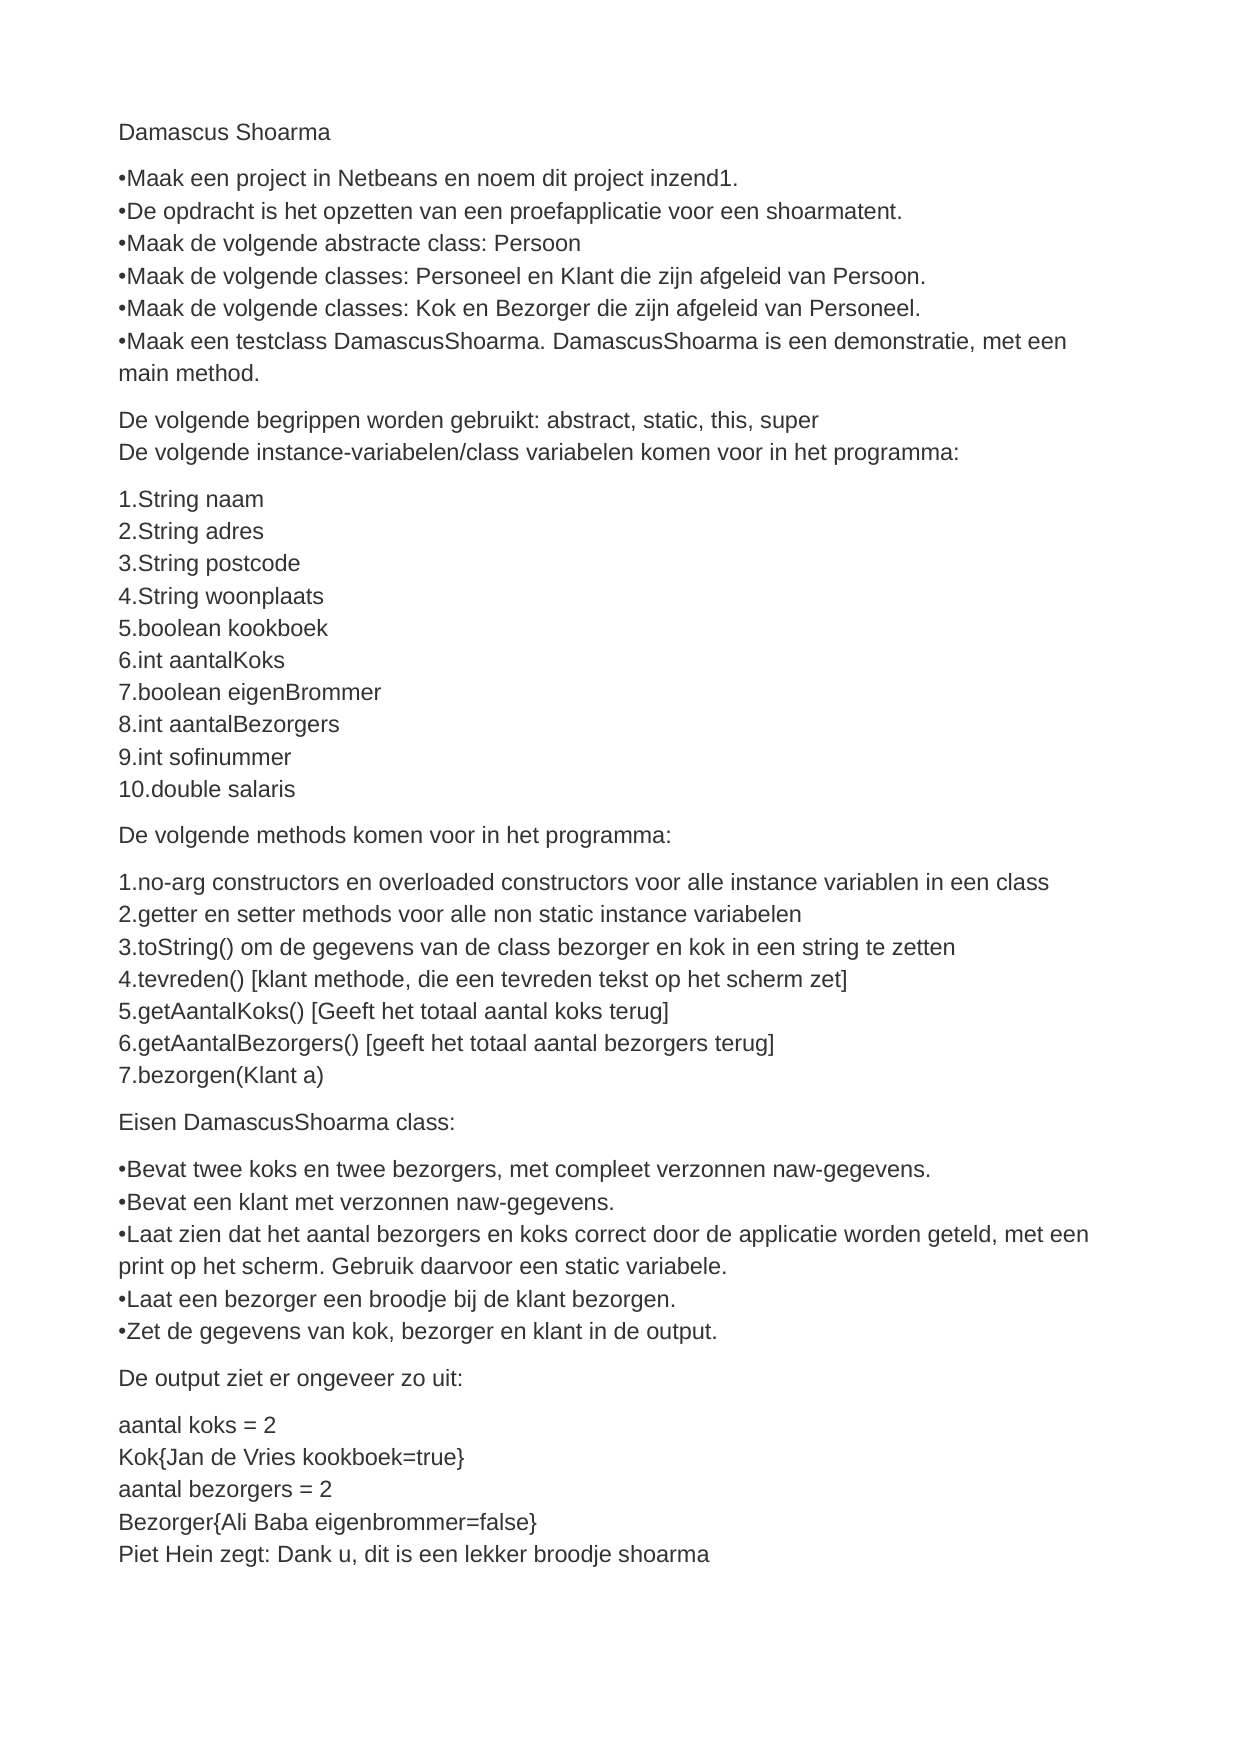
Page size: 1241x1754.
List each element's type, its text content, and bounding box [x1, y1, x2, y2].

list Zet de gegevens van kok, bezorger en klant in de output. [118, 1317, 1122, 1344]
list Bevat twee koks en twee bezorgers, met compleet verzonnen naw-gegevens. [118, 1155, 1122, 1182]
text Eisen DamascusShoarma class: [118, 1109, 1122, 1136]
list boolean eigenBrommer [118, 679, 1122, 706]
list int sofinummer [118, 743, 1122, 770]
list bezorgen(Klant a) [118, 1062, 1122, 1089]
list Maak een testclass DamascusShoarma. DamascusShoarma is een demonstratie, met een main method. [118, 327, 1122, 387]
list tevreden() [klant methode, die een tevreden tekst op het scherm zet] [118, 965, 1122, 992]
list Bevat een klant met verzonnen naw-gegevens. [118, 1188, 1122, 1215]
list String naam [118, 486, 1122, 512]
list String adres [118, 518, 1122, 544]
list int aantalKoks [118, 646, 1122, 673]
list String postcode [118, 550, 1122, 577]
list boolean kookboek [118, 614, 1122, 641]
list getter en setter methods voor alle non static instance variabelen [118, 901, 1122, 928]
list no-arg constructors en overloaded constructors voor alle instance variablen in een class [118, 869, 1122, 896]
list getAantalBezorgers() [geeft het totaal aantal bezorgers terug] [118, 1030, 1122, 1057]
text Damascus Shoarma [118, 118, 1122, 145]
list int aantalBezorgers [118, 711, 1122, 738]
list double salaris [118, 775, 1122, 802]
list getAantalKoks() [Geeft het totaal aantal koks terug] [118, 997, 1122, 1024]
list De opdracht is het opzetten van een proefapplicatie voor een shoarmatent. [118, 197, 1122, 224]
list Maak de volgende abstracte class: Persoon [118, 230, 1122, 257]
list Maak een project in Netbeans en noem dit project inzend1. [118, 165, 1122, 192]
text De output ziet er ongeveer zo uit: [118, 1364, 1122, 1391]
list Maak de volgende classes: Personeel en Klant die zijn afgeleid van Persoon. [118, 262, 1122, 289]
text De volgende begrippen worden gebruikt: abstract, static, this, super De volgende instance-variabelen/class variabelen komen voor in het programma: [118, 407, 1122, 466]
list Laat zien dat het aantal bezorgers en koks correct door de applicatie worden geteld, met een print op het scherm. Gebruik daarvoor een static variabele. [118, 1220, 1122, 1280]
list Maak de volgende classes: Kok en Bezorger die zijn afgeleid van Personeel. [118, 295, 1122, 322]
list String woonplaats [118, 582, 1122, 609]
list toString() om de gegevens van de class bezorger en kok in een string te zetten [118, 933, 1122, 960]
list Laat een bezorger een broodje bij de klant bezorgen. [118, 1285, 1122, 1312]
text De volgende methods komen voor in het programma: [118, 822, 1122, 849]
text aantal koks = 2 Kok{Jan de Vries kookboek=true} aantal bezorgers = 2 Bezorger{Ali Baba eigenbrommer=false} Piet Hein zegt: Dank u, dit is een lekker broodje shoarma [118, 1411, 1122, 1567]
